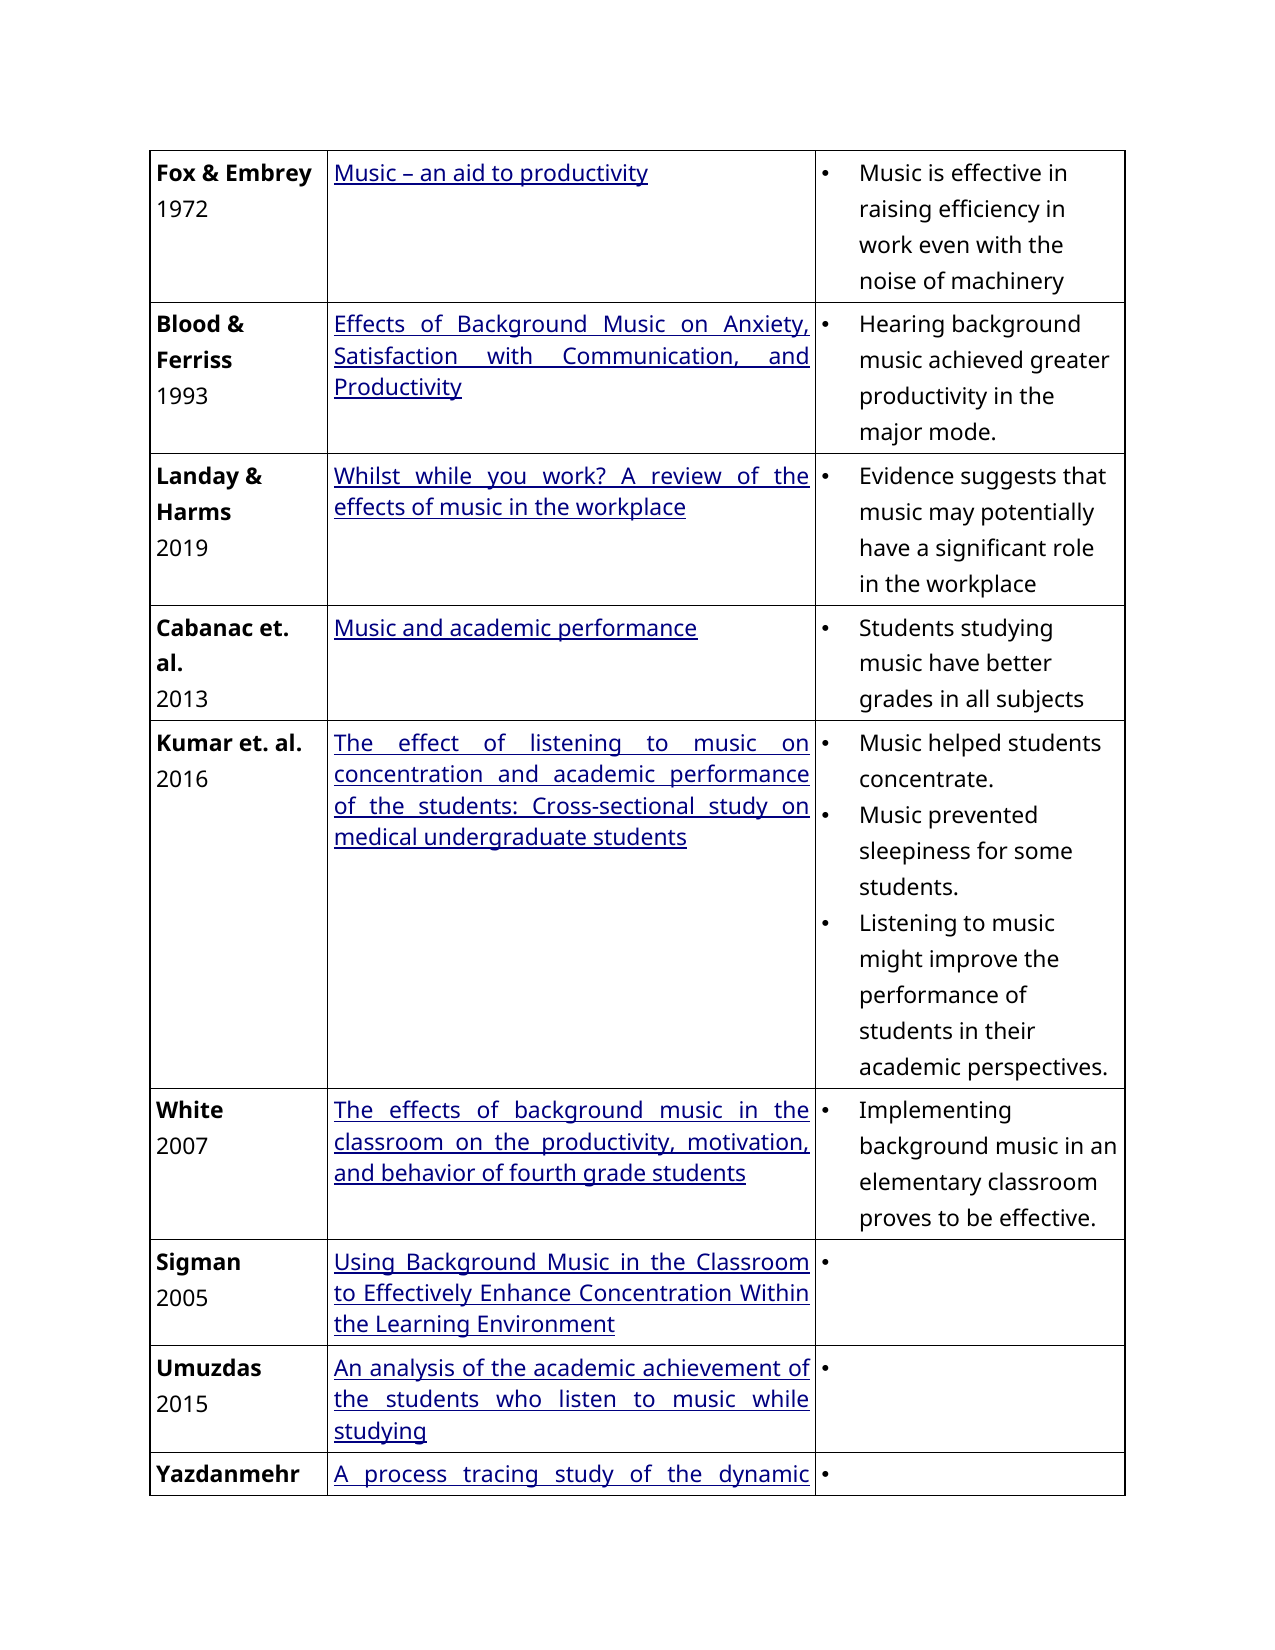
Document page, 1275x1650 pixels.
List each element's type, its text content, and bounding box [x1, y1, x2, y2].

table_cell Umuzdas 2015 [151, 1346, 327, 1452]
table_cell Music helped students concentrate. Music prevented sleepiness for some students. Listening to music might improve the performance of students in their academic perspectives. [816, 721, 1124, 1087]
table_cell An analysis of the academic achievement of the students who listen to music while studying [328, 1346, 815, 1452]
table_cell Landay & Harms 2019 [151, 454, 327, 605]
table_cell Using Background Music in the Classroom to Effectively Enhance Concentration Within the Learning Environment [328, 1240, 815, 1345]
table_cell Effects of Background Music on Anxiety, Satisfaction with Communication, and Productivity [328, 303, 815, 453]
table_cell Music is effective in raising efficiency in work even with the noise of machinery [816, 151, 1124, 302]
table_cell [816, 1346, 1124, 1452]
table_cell Sigman 2005 [151, 1240, 327, 1345]
table_cell Evidence suggests that music may potentially have a significant role in the workplace [816, 454, 1124, 605]
table_cell Music – an aid to productivity [328, 151, 815, 302]
table_cell Music and academic performance [328, 606, 815, 720]
table_cell Whilst while you work? A review of the effects of music in the workplace [328, 454, 815, 605]
table_cell Cabanac et. al. 2013 [151, 606, 327, 720]
table_cell The effect of listening to music on concentration and academic performance of the students: Cross-sectional study on medical undergraduate students [328, 721, 815, 1087]
table_cell Implementing background music in an elementary classroom proves to be effective. [816, 1089, 1124, 1239]
table_cell [816, 1240, 1124, 1345]
table_cell A process tracing study of the dynamic [328, 1453, 815, 1495]
table_cell Yazdanmehr [151, 1453, 327, 1495]
table_cell [816, 1453, 1124, 1495]
table_cell Blood & Ferriss 1993 [151, 303, 327, 453]
table_cell Hearing background music achieved greater productivity in the major mode. [816, 303, 1124, 453]
table_cell Kumar et. al. 2016 [151, 721, 327, 1087]
table_cell White 2007 [151, 1089, 327, 1239]
table_cell The effects of background music in the classroom on the productivity, motivation, and behavior of fourth grade students [328, 1089, 815, 1239]
table_cell Fox & Embrey 1972 [151, 151, 327, 302]
table_cell Students studying music have better grades in all subjects [816, 606, 1124, 720]
